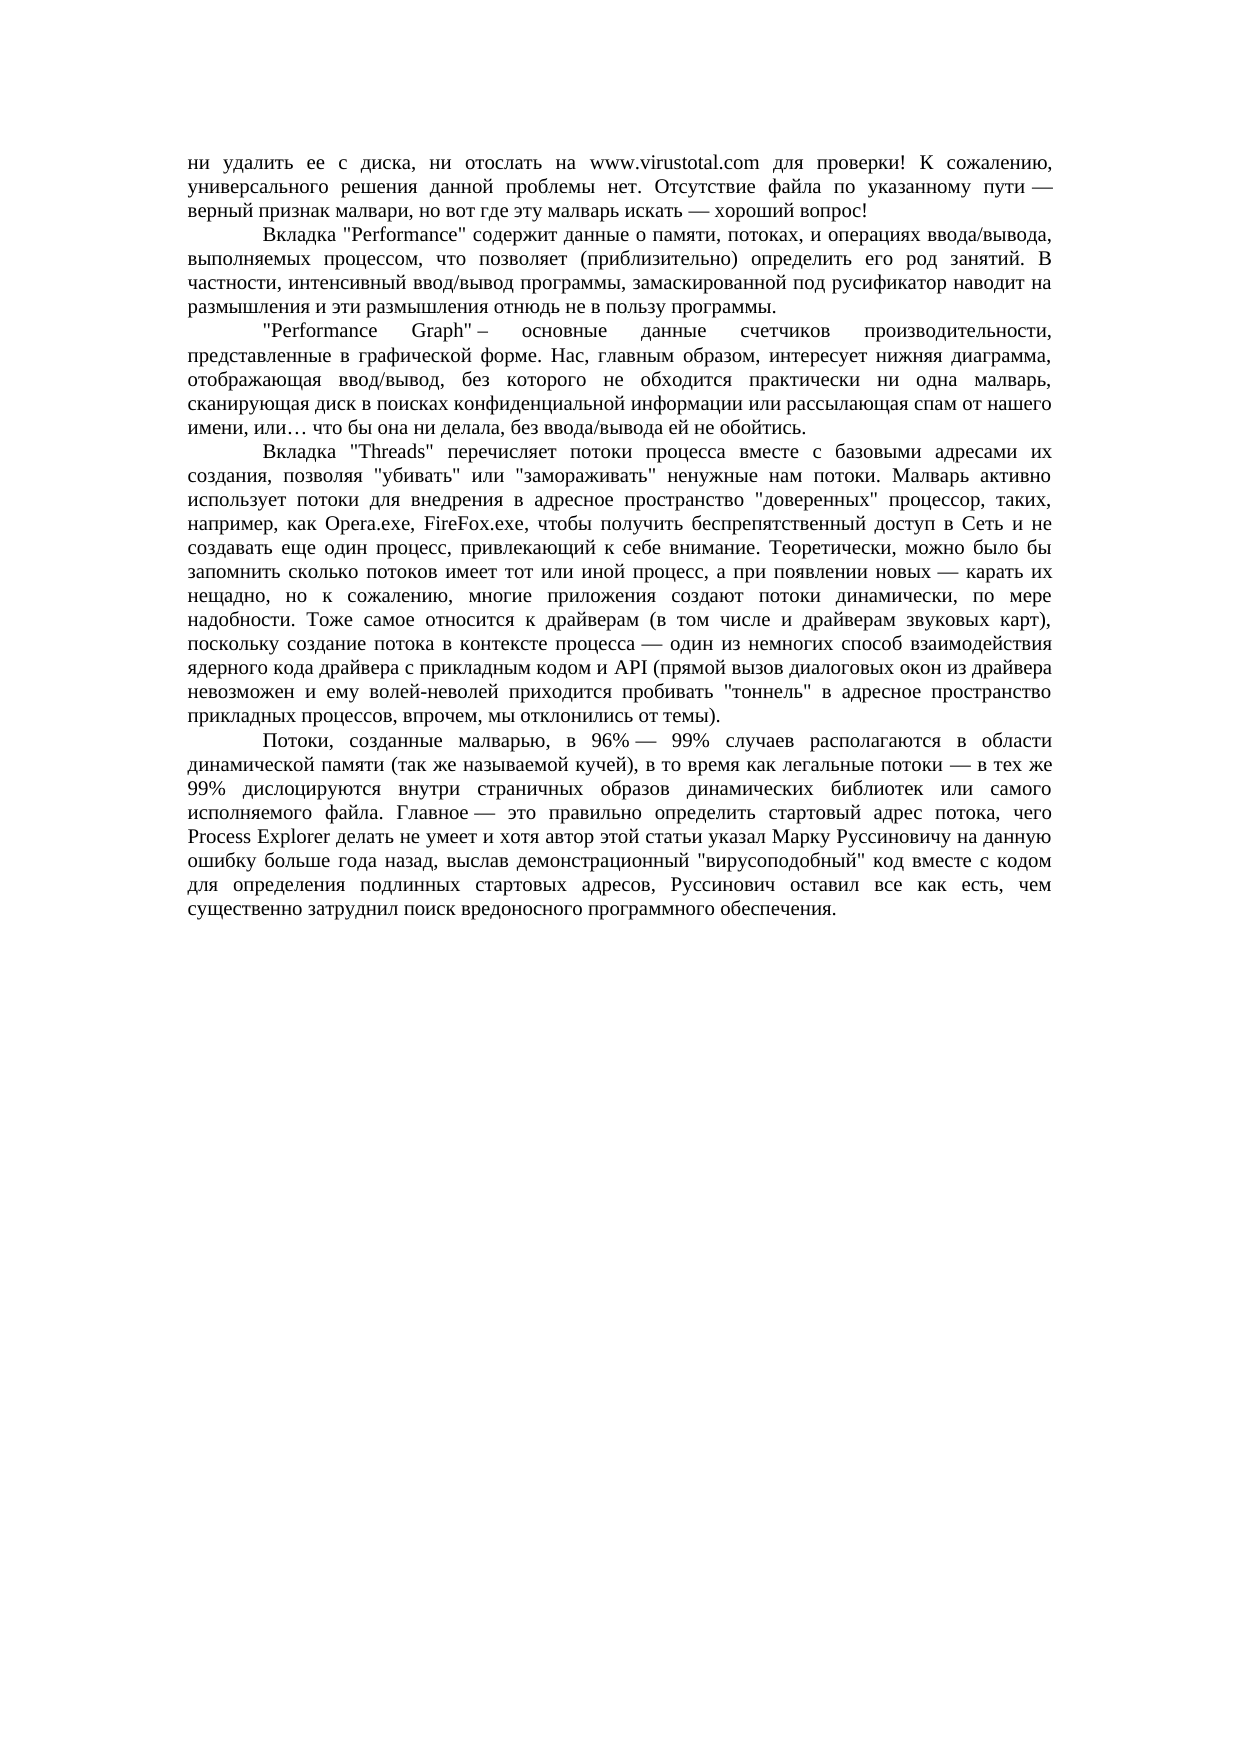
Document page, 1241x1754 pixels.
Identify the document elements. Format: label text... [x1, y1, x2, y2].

text "Performance Graph" – основные данные счетчиков производительности, представленные в графической форме. Нас, главным образом, интересует нижняя диаграмма, отображающая ввод/вывод, без которого не обходится практически ни одна малварь, сканирующая диск в поисках конфиденциальной информации или рассылающая спам от нашего имени, или… что бы она ни делала, без ввода/вывода ей не обойтись. [187, 318, 1053, 439]
text Вкладка "Performance" содержит данные о памяти, потоках, и операциях ввода/вывода, выполняемых процессом, что позволяет (приблизительно) определить его род занятий. В частности, интенсивный ввод/вывод программы, замаскированной под русификатор наводит на размышления и эти размышления отнюдь не в пользу программы. [187, 222, 1053, 318]
text Вкладка "Threads" перечисляет потоки процесса вместе с базовыми адресами их создания, позволяя "убивать" или "замораживать" ненужные нам потоки. Малварь активно использует потоки для внедрения в адресное пространство "доверенных" процессор, таких, например, как Opera.exe, FireFox.exe, чтобы получить беспрепятственный доступ в Сеть и не создавать еще один процесс, привлекающий к себе внимание. Теоретически, можно было бы запомнить сколько потоков имеет тот или иной процесс, а при появлении новых — карать их нещадно, но к сожалению, многие приложения создают потоки динамически, по мере надобности. Тоже самое относится к драйверам (в том числе и драйверам звуковых карт), поскольку создание потока в контексте процесса — один из немногих способ взаимодействия ядерного кода драйвера с прикладным кодом и API (прямой вызов диалоговых окон из драйвера невозможен и ему волей-неволей приходится пробивать "тоннель" в адресное пространство прикладных процессов, впрочем, мы отклонились от темы). [187, 439, 1053, 727]
text ни удалить ее с диска, ни отослать на www.virustotal.com для проверки! К сожалению, универсального решения данной проблемы нет. Отсутствие файла по указанному пути — верный признак малвари, но вот где эту малварь искать — хороший вопрос! [187, 150, 1053, 222]
text Потоки, созданные малварью, в 96% — 99% случаев располагаются в области динамической памяти (так же называемой кучей), в то время как легальные потоки — в тех же 99% дислоцируются внутри страничных образов динамических библиотек или самого исполняемого файла. Главное — это правильно определить стартовый адрес потока, чего Process Explorer делать не умеет и хотя автор этой статьи указал Марку Руссиновичу на данную ошибку больше года назад, выслав демонстрационный "вирусоподобный" код вместе с кодом для определения подлинных стартовых адресов, Руссинович оставил все как есть, чем существенно затруднил поиск вредоносного программного обеспечения. [187, 727, 1053, 920]
